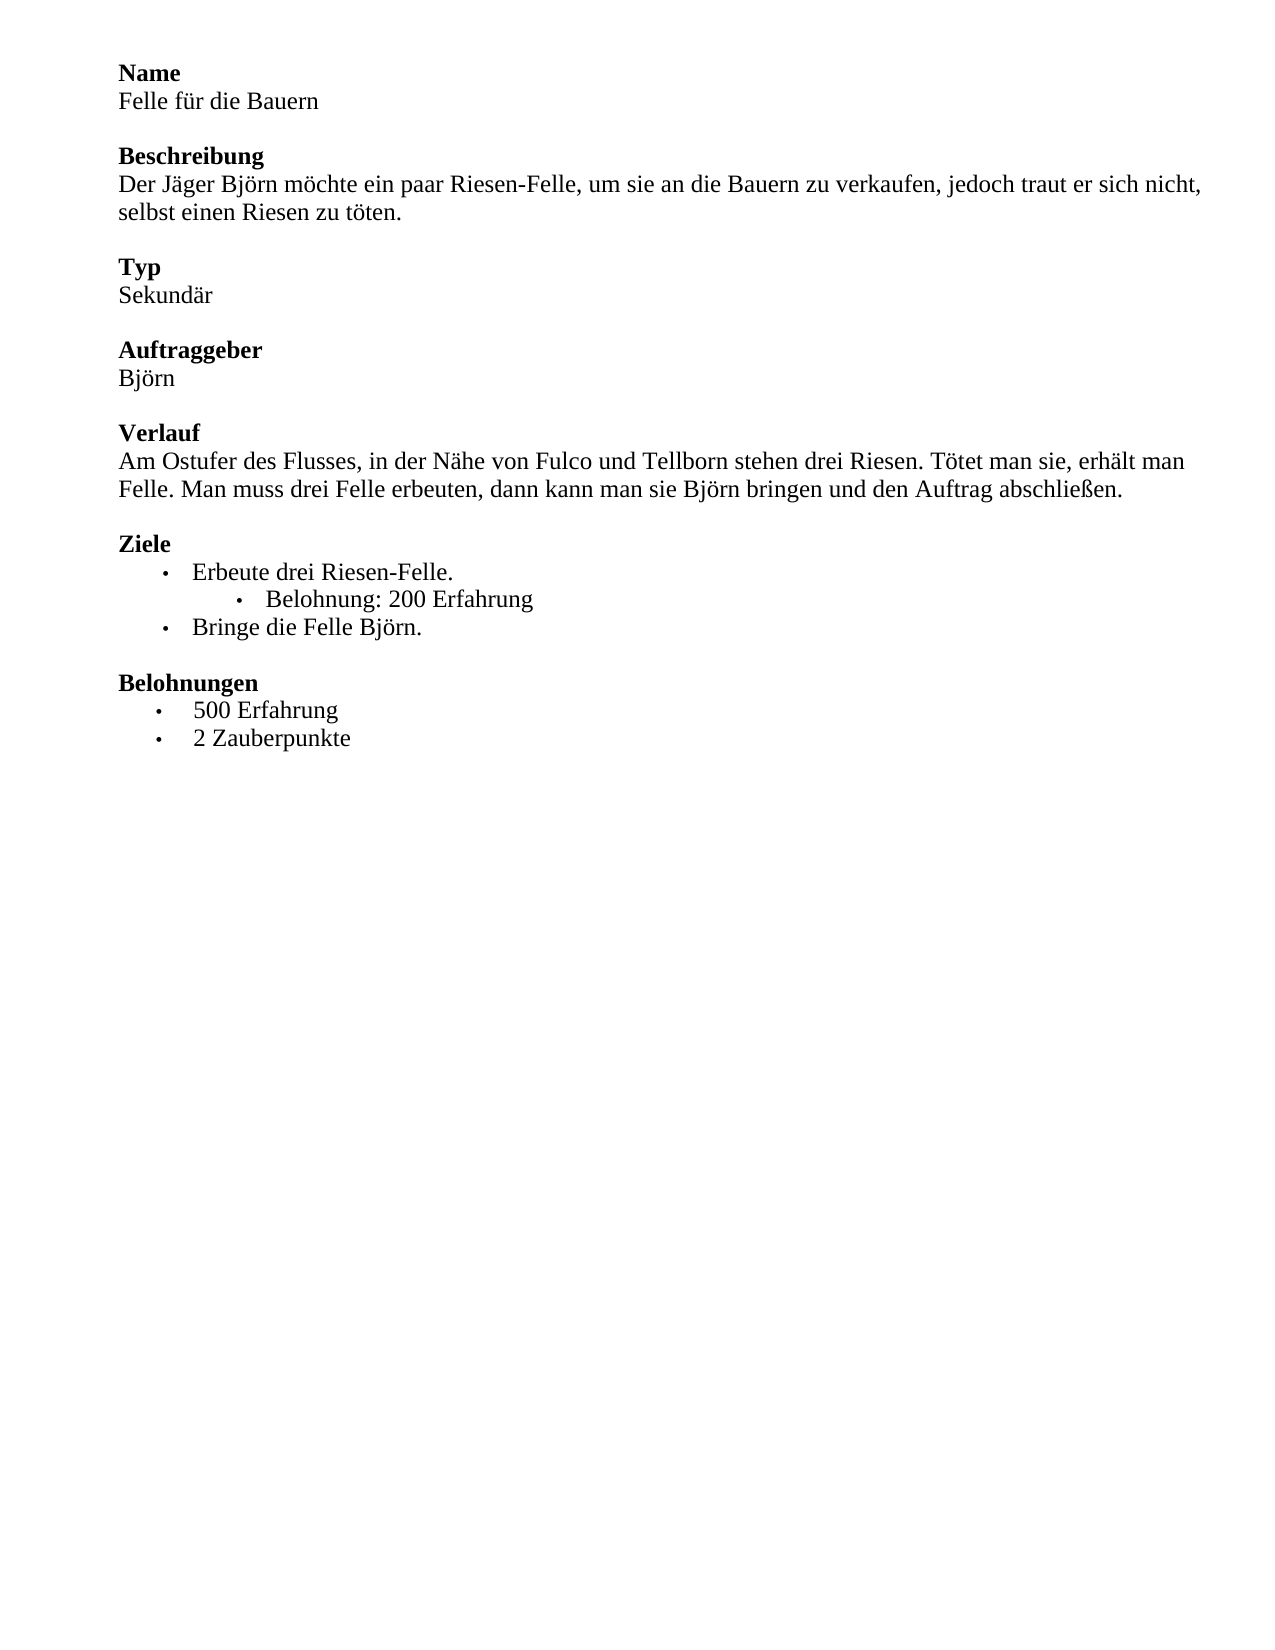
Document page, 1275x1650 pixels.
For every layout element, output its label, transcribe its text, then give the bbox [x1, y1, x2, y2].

text Auftraggeber [118, 336, 1216, 364]
text Am Ostufer des Flusses, in der Nähe von Fulco und Tellborn stehen drei Riesen. Tötet man sie, erhält man Felle. Man muss drei Felle erbeuten, dann kann man sie Björn bringen und den Auftrag abschließen. [118, 447, 1216, 502]
text Der Jäger Björn möchte ein paar Riesen-Felle, um sie an die Bauern zu verkaufen, jedoch traut er sich nicht, selbst einen Riesen zu töten. [118, 170, 1216, 225]
text Belohnungen [118, 669, 1216, 696]
list Erbeute drei Riesen-Felle. [162, 558, 1216, 586]
text Name [118, 59, 1216, 87]
list 2 Zauberpunkte [156, 724, 1216, 752]
text Björn [118, 364, 1216, 392]
text Sekundär [118, 281, 1216, 308]
list Belohnung: 200 Erfahrung [236, 586, 1216, 613]
text Ziele [118, 530, 1216, 558]
text Felle für die Bauern [118, 87, 1216, 114]
text Typ [118, 253, 1216, 281]
text Beschreibung [118, 142, 1216, 170]
text Verlauf [118, 419, 1216, 447]
list 500 Erfahrung [156, 696, 1216, 724]
list Bringe die Felle Björn. [162, 613, 1216, 641]
